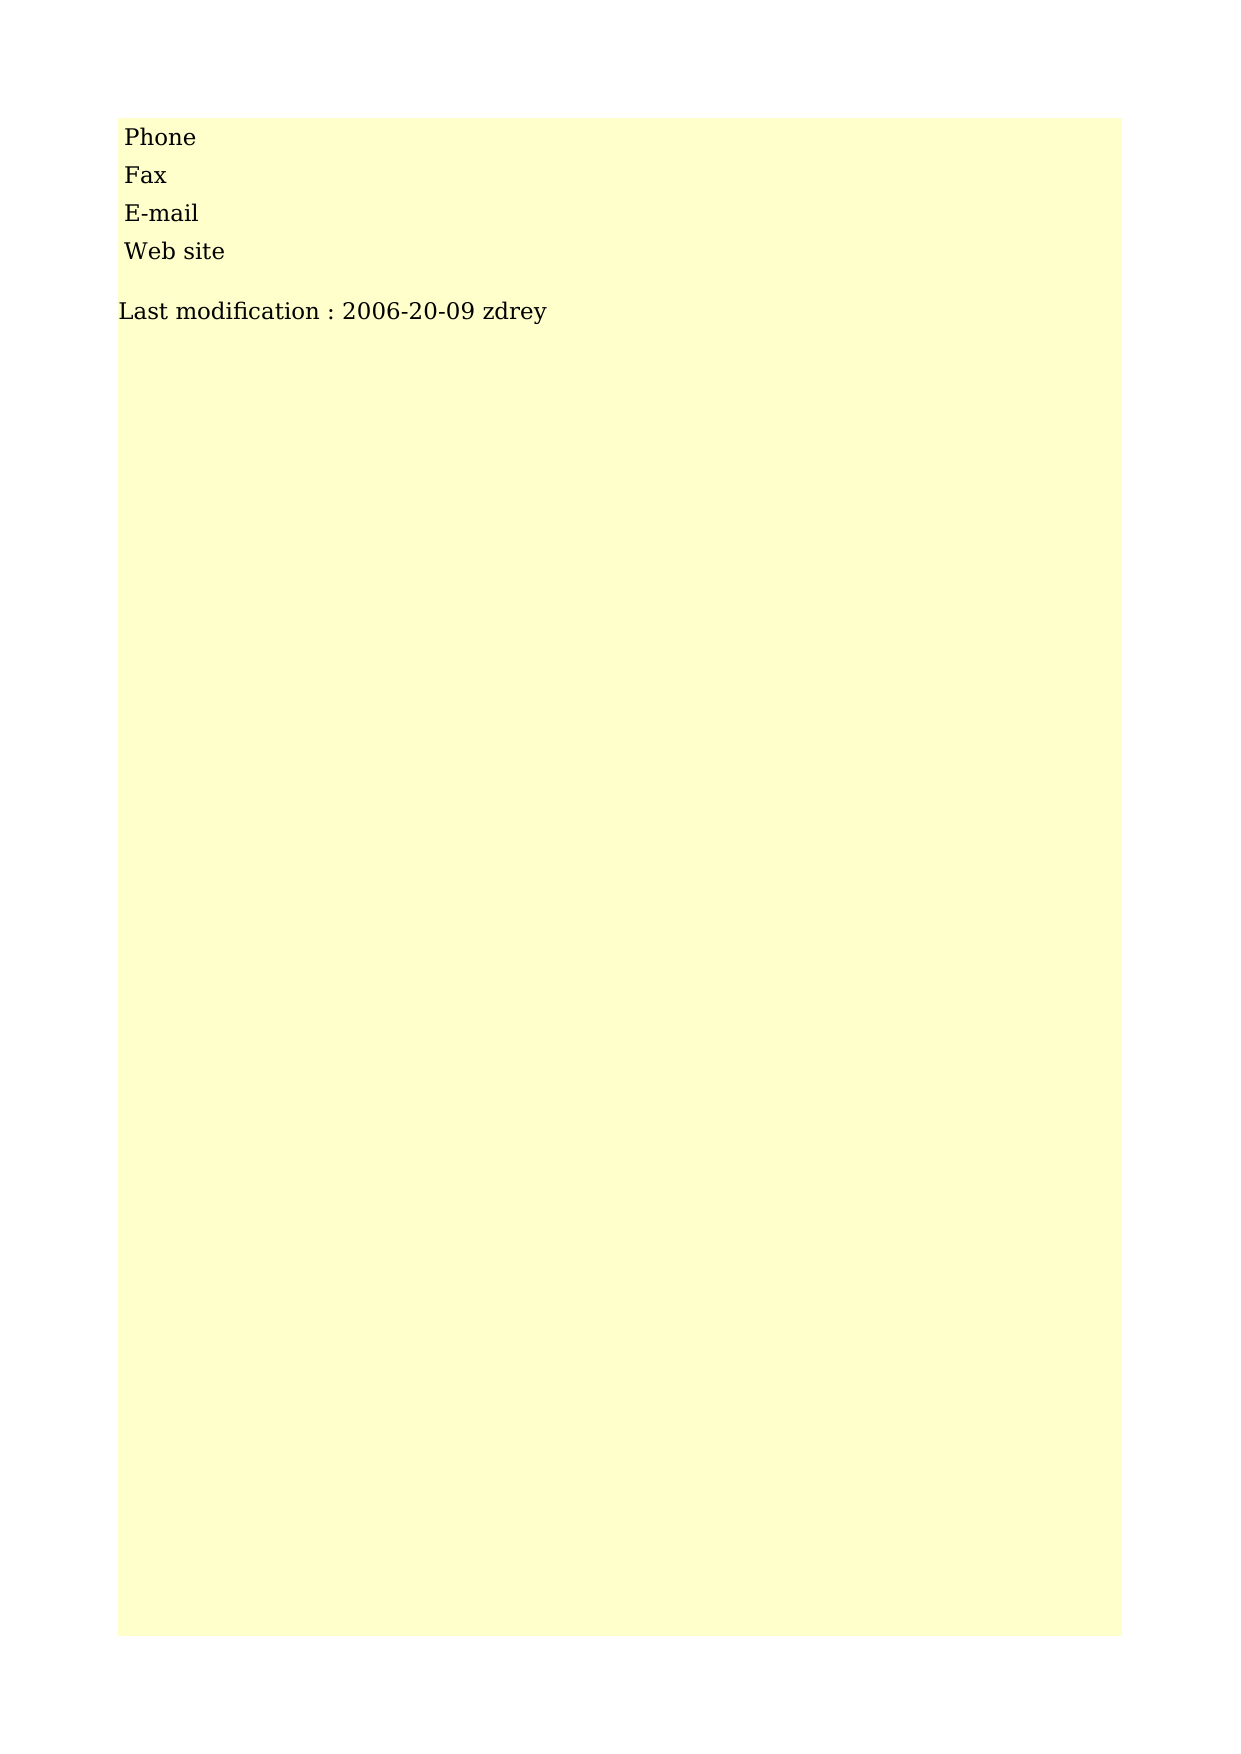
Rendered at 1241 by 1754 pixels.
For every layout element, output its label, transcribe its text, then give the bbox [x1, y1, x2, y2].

table_cell [411, 156, 1122, 194]
table_cell Phone [118, 118, 411, 156]
table_cell Web site [118, 233, 411, 271]
table_cell [411, 118, 1122, 156]
text Last modification : 2006-20-09 zdrey [118, 298, 1122, 324]
table_cell [411, 233, 1122, 271]
table_cell E-mail [118, 195, 411, 233]
table_cell [411, 195, 1122, 233]
table_cell Fax [118, 156, 411, 194]
